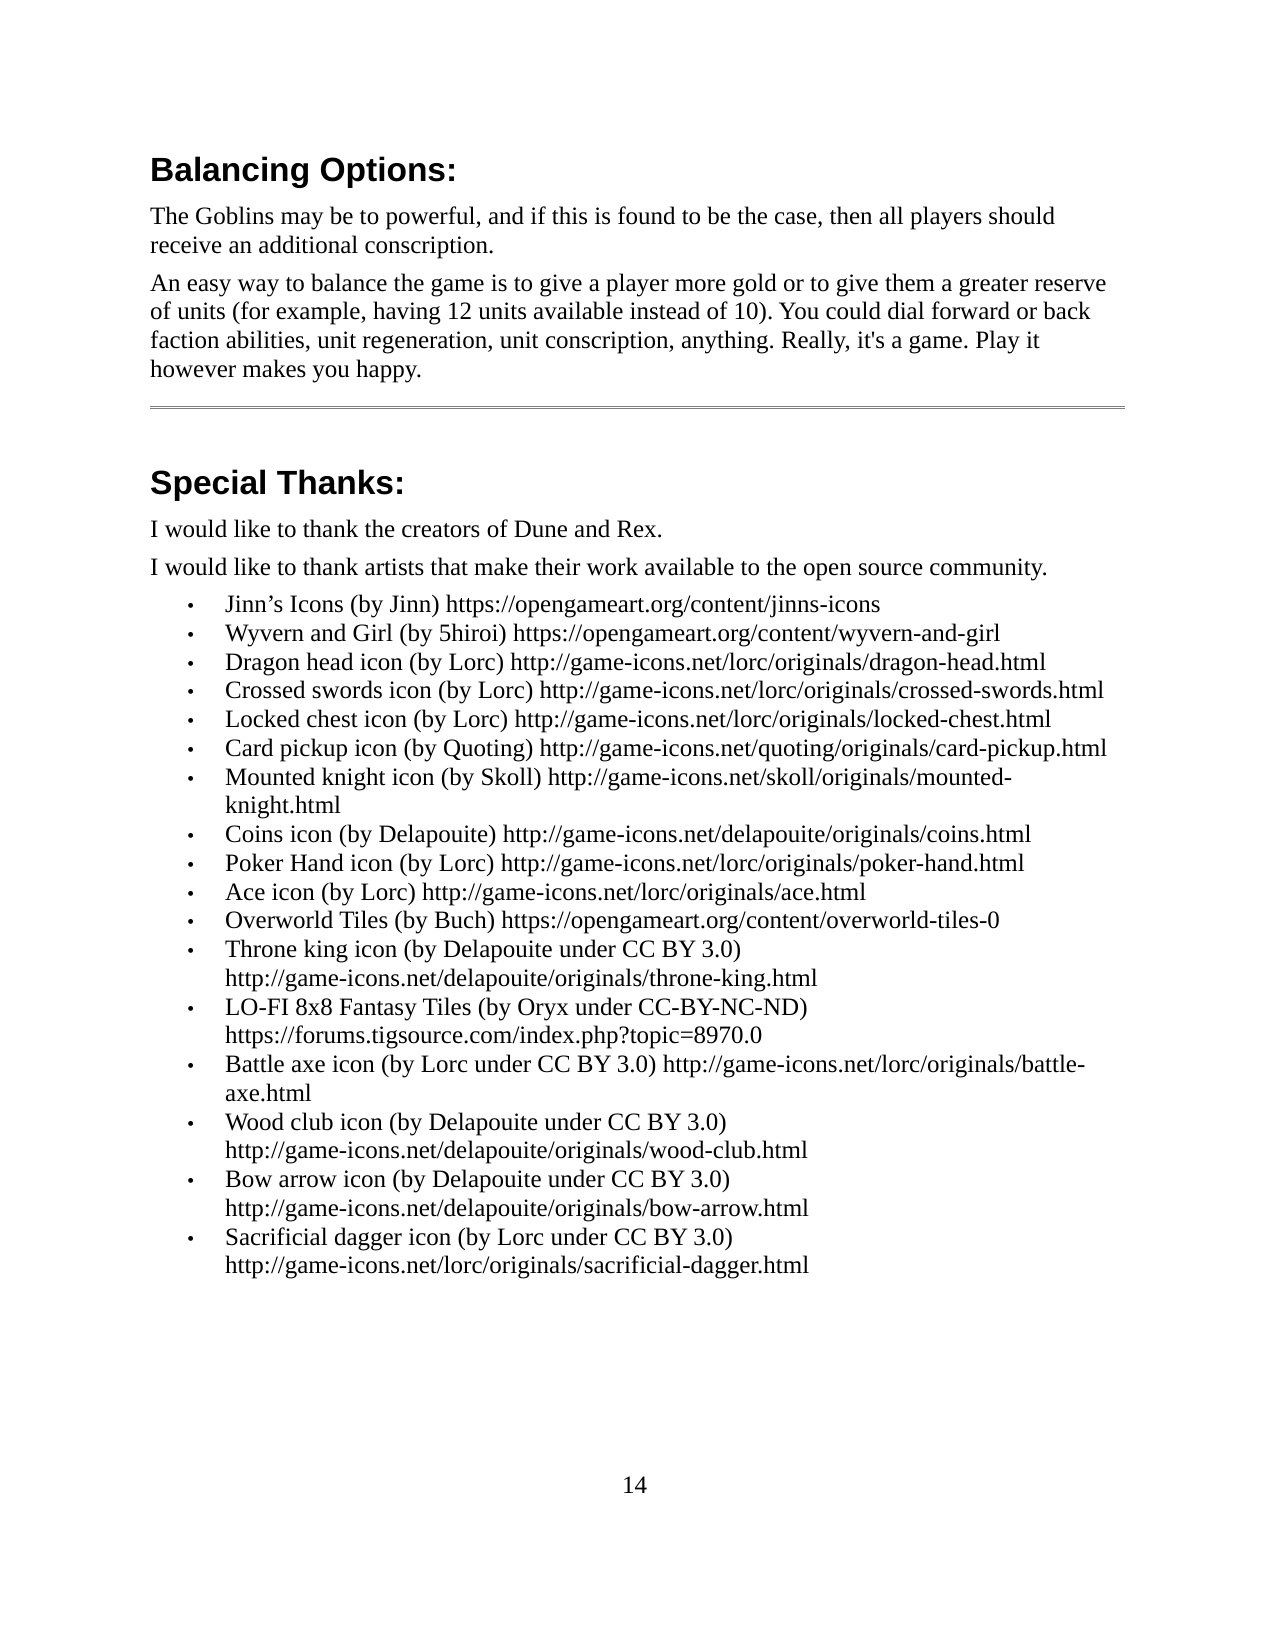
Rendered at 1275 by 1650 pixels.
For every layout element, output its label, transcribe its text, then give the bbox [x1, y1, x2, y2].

text The Goblins may be to powerful, and if this is found to be the case, then all players should receive an additional conscription. [150, 201, 1125, 259]
list Dragon head icon (by Lorc) http://game-icons.net/lorc/originals/dragon-head.html [187, 647, 1125, 676]
list Poker Hand icon (by Lorc) http://game-icons.net/lorc/originals/poker-hand.html [187, 848, 1125, 877]
list Ace icon (by Lorc) http://game-icons.net/lorc/originals/ace.html [187, 877, 1125, 906]
list Crossed swords icon (by Lorc) http://game-icons.net/lorc/originals/crossed-swords.html [187, 676, 1125, 704]
text I would like to thank the creators of Dune and Rex. [150, 514, 1125, 543]
list Throne king icon (by Delapouite under CC BY 3.0) http://game-icons.net/delapouite/originals/throne-king.html [187, 934, 1125, 992]
list Card pickup icon (by Quoting) http://game-icons.net/quoting/originals/card-pickup.html [187, 733, 1125, 762]
list Coins icon (by Delapouite) http://game-icons.net/delapouite/originals/coins.html [187, 819, 1125, 848]
list Mounted knight icon (by Skoll) http://game-icons.net/skoll/originals/mounted-knight.html [187, 762, 1125, 819]
list LO-FI 8x8 Fantasy Tiles (by Oryx under CC-BY-NC-ND) https://forums.tigsource.com/index.php?topic=8970.0 [187, 992, 1125, 1049]
list Locked chest icon (by Lorc) http://game-icons.net/lorc/originals/locked-chest.html [187, 704, 1125, 733]
list Battle axe icon (by Lorc under CC BY 3.0) http://game-icons.net/lorc/originals/battle-axe.html [187, 1049, 1125, 1107]
list Wood club icon (by Delapouite under CC BY 3.0) http://game-icons.net/delapouite/originals/wood-club.html [187, 1107, 1125, 1164]
list Wyvern and Girl (by 5hiroi) https://opengameart.org/content/wyvern-and-girl [187, 618, 1125, 647]
text An easy way to balance the game is to give a player more gold or to give them a greater reserve of units (for example, having 12 units available instead of 10). You could dial forward or back faction abilities, unit regeneration, unit conscription, anything. Really, it's a game. Play it however makes you happy. [150, 268, 1125, 383]
subtitle Special Thanks: [150, 463, 1125, 501]
text I would like to thank artists that make their work available to the open source community. [150, 552, 1125, 580]
list Jinn’s Icons (by Jinn) https://opengameart.org/content/jinns-icons [187, 589, 1125, 618]
list Sacrificial dagger icon (by Lorc under CC BY 3.0) http://game-icons.net/lorc/originals/sacrificial-dagger.html [187, 1222, 1125, 1279]
list Bow arrow icon (by Delapouite under CC BY 3.0) http://game-icons.net/delapouite/originals/bow-arrow.html [187, 1164, 1125, 1222]
subtitle Balancing Options: [150, 150, 1125, 189]
list Overworld Tiles (by Buch) https://opengameart.org/content/overworld-tiles-0 [187, 906, 1125, 934]
